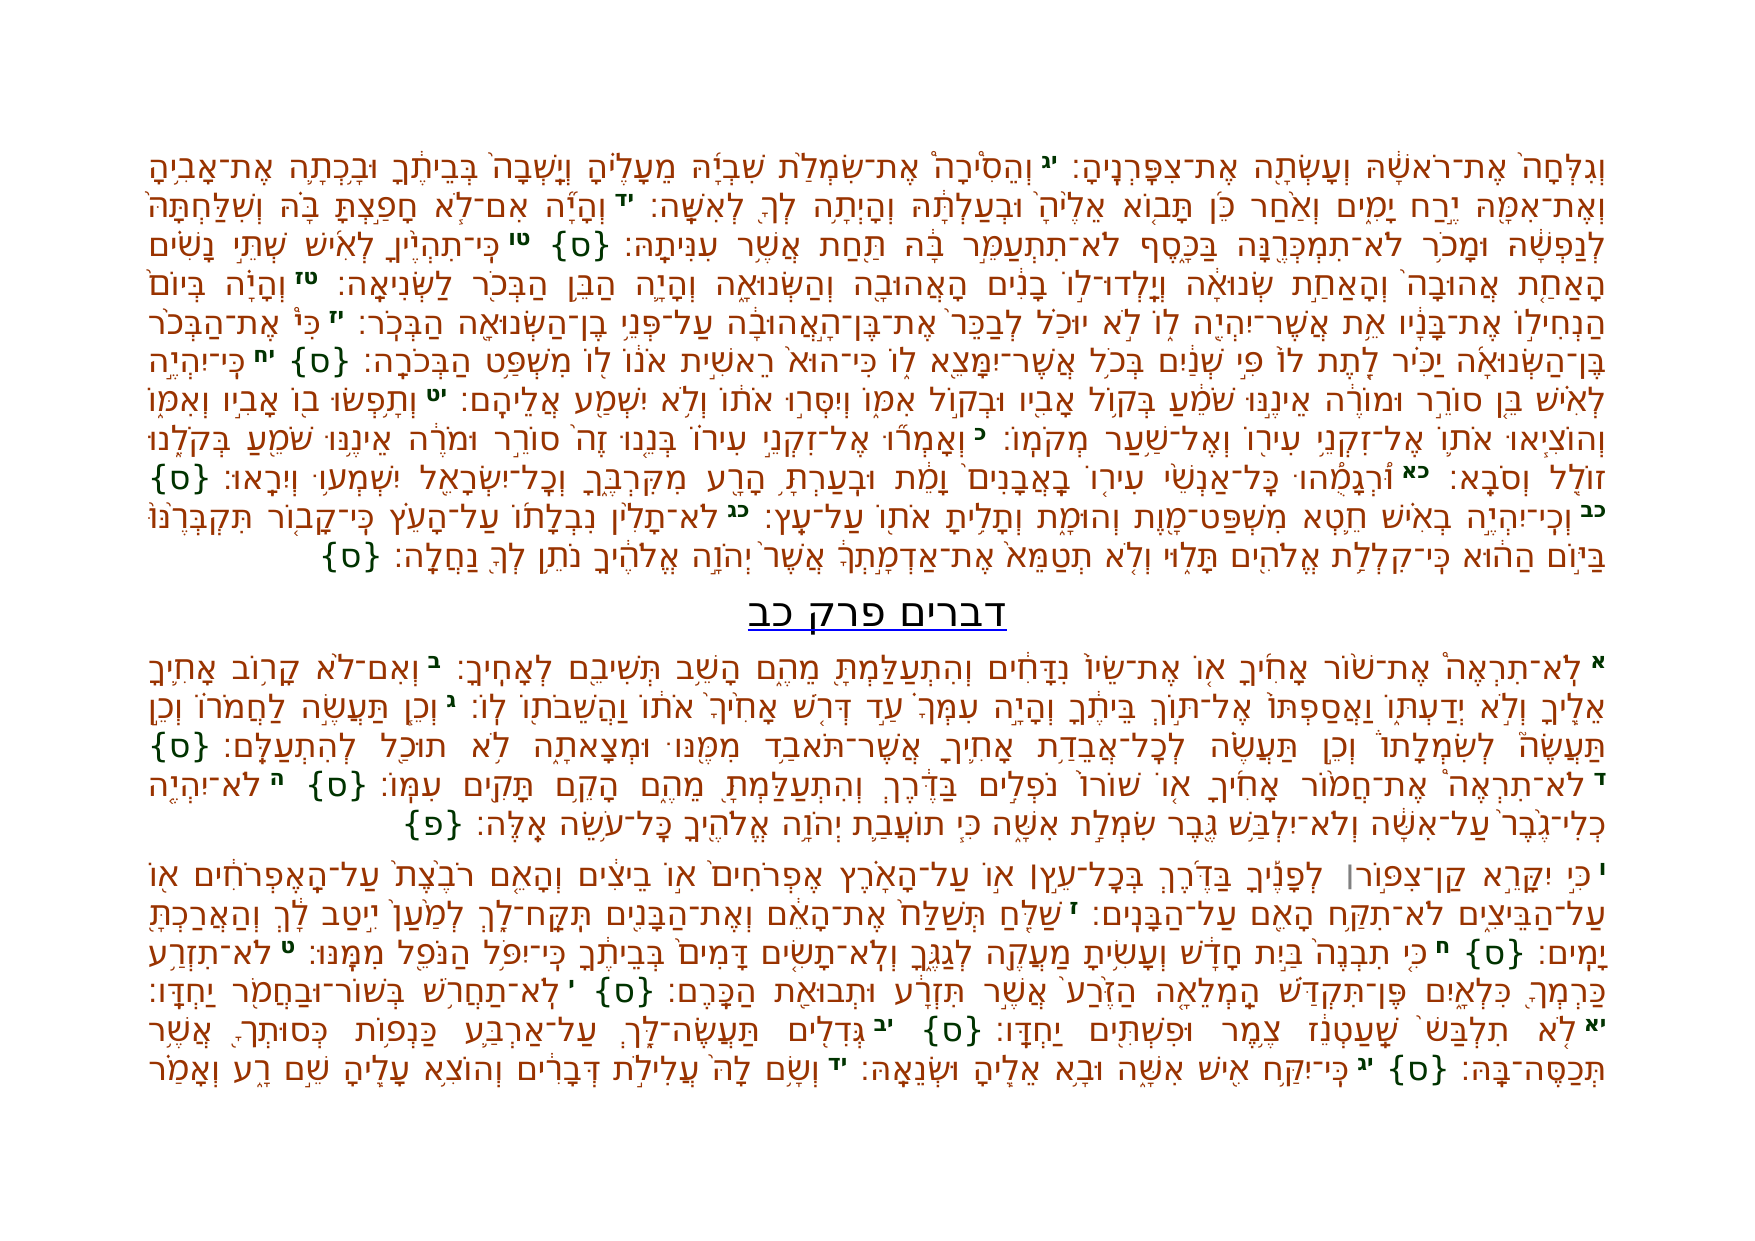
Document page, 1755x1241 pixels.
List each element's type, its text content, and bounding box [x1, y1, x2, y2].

text וְגִלְּחָה֙ אֶת־רֹאשָׁ֔הּ וְעָשְׂתָ֖ה אֶת־צִפׇּרְנֶֽיהָ׃ יג וְהֵסִ֩ירָה֩ אֶת־שִׂמְלַ֨ת שִׁבְיָ֜הּ מֵעָלֶ֗יהָ וְיָֽשְׁבָה֙ בְּבֵיתֶ֔ךָ וּבָ֥כְתָ֛ה אֶת־אָבִ֥יהָ וְאֶת־אִמָּ֖הּ יֶ֣רַח יָמִ֑ים וְאַ֨חַר כֵּ֜ן תָּב֤וֹא אֵלֶ֙יהָ֙ וּבְעַלְתָּ֔הּ וְהָיְתָ֥ה לְךָ֖ לְאִשָּֽׁה׃ יד וְהָיָ֞ה אִם־לֹ֧א חָפַ֣צְתָּ בָּ֗הּ וְשִׁלַּחְתָּהּ֙ לְנַפְשָׁ֔הּ וּמָכֹ֥ר לֹא־תִמְכְּרֶ֖נָּה בַּכָּ֑סֶף לֹא־תִתְעַמֵּ֣ר בָּ֔הּ תַּ֖חַת אֲשֶׁ֥ר עִנִּיתָֽהּ׃ {ס} טו כִּֽי־תִהְיֶ֨יןָ לְאִ֜ישׁ שְׁתֵּ֣י נָשִׁ֗ים הָאַחַ֤ת אֲהוּבָה֙ וְהָאַחַ֣ת שְׂנוּאָ֔ה וְיָֽלְדוּ־ל֣וֹ בָנִ֔ים הָאֲהוּבָ֖ה וְהַשְּׂנוּאָ֑ה וְהָיָ֛ה הַבֵּ֥ן הַבְּכֹ֖ר לַשְּׂנִיאָֽה׃ טז וְהָיָ֗ה בְּיוֹם֙ הַנְחִיל֣וֹ אֶת־בָּנָ֔יו אֵ֥ת אֲשֶׁר־יִהְיֶ֖ה ל֑וֹ לֹ֣א יוּכַ֗ל לְבַכֵּר֙ אֶת־בֶּן־הָ֣אֲהוּבָ֔ה עַל־פְּנֵ֥י בֶן־הַשְּׂנוּאָ֖ה הַבְּכֹֽר׃ יז כִּי֩ אֶת־הַבְּכֹ֨ר בֶּן־הַשְּׂנוּאָ֜ה יַכִּ֗יר לָ֤תֶת לוֹ֙ פִּ֣י שְׁנַ֔יִם בְּכֹ֥ל אֲשֶׁר־יִמָּצֵ֖א ל֑וֹ כִּי־הוּא֙ רֵאשִׁ֣ית אֹנ֔וֹ ל֖וֹ מִשְׁפַּ֥ט הַבְּכֹרָֽה׃ {ס} יח כִּֽי־יִהְיֶ֣ה לְאִ֗ישׁ בֵּ֚ן סוֹרֵ֣ר וּמוֹרֶ֔ה אֵינֶ֣נּוּ שֹׁמֵ֔עַ בְּק֥וֹל אָבִ֖יו וּבְק֣וֹל אִמּ֑וֹ וְיִסְּר֣וּ אֹת֔וֹ וְלֹ֥א יִשְׁמַ֖ע אֲלֵיהֶֽם׃ יט וְתָ֥פְשׂוּ ב֖וֹ אָבִ֣יו וְאִמּ֑וֹ וְהוֹצִ֧יאוּ אֹת֛וֹ אֶל־זִקְנֵ֥י עִיר֖וֹ וְאֶל־שַׁ֥עַר מְקֹמֽוֹ׃ כ וְאָמְר֞וּ אֶל־זִקְנֵ֣י עִיר֗וֹ בְּנֵ֤נוּ זֶה֙ סוֹרֵ֣ר וּמֹרֶ֔ה אֵינֶ֥נּוּ שֹׁמֵ֖עַ בְּקֹלֵ֑נוּ זוֹלֵ֖ל וְסֹבֵֽא׃ כא וּ֠רְגָמֻ֠הוּ כׇּל־אַנְשֵׁ֨י עִיר֤וֹ בָֽאֲבָנִים֙ וָמֵ֔ת וּבִֽעַרְתָּ֥ הָרָ֖ע מִקִּרְבֶּ֑ךָ וְכׇל־יִשְׂרָאֵ֖ל יִשְׁמְע֥וּ וְיִרָֽאוּ׃ {ס} כב וְכִֽי־יִהְיֶ֣ה בְאִ֗ישׁ חֵ֛טְא מִשְׁפַּט־מָ֖וֶת וְהוּמָ֑ת וְתָלִ֥יתָ אֹת֖וֹ עַל־עֵֽץ׃ כג לֹא־תָלִ֨ין נִבְלָת֜וֹ עַל־הָעֵ֗ץ כִּֽי־קָב֤וֹר תִּקְבְּרֶ֙נּוּ֙ בַּיּ֣וֹם הַה֔וּא כִּֽי־קִלְלַ֥ת אֱלֹהִ֖ים תָּל֑וּי וְלֹ֤א תְטַמֵּא֙ אֶת־אַדְמָ֣תְךָ֔ אֲשֶׁר֙ יְהֹוָ֣ה אֱלֹהֶ֔יךָ נֹתֵ֥ן לְךָ֖ נַחֲלָֽה׃ {ס} [148, 148, 1606, 575]
text דברים פרק כב [148, 588, 1606, 636]
text א לֹֽא־תִרְאֶה֩ אֶת־שׁ֨וֹר אָחִ֜יךָ א֤וֹ אֶת־שֵׂיוֹ֙ נִדָּחִ֔ים וְהִתְעַלַּמְתָּ֖ מֵהֶ֑ם הָשֵׁ֥ב תְּשִׁיבֵ֖ם לְאָחִֽיךָ׃ ב וְאִם־לֹ֨א קָר֥וֹב אָחִ֛יךָ אֵלֶ֖יךָ וְלֹ֣א יְדַעְתּ֑וֹ וַאֲסַפְתּוֹ֙ אֶל־תּ֣וֹךְ בֵּיתֶ֔ךָ וְהָיָ֣ה עִמְּךָ֗ עַ֣ד דְּרֹ֤שׁ אָחִ֙יךָ֙ אֹת֔וֹ וַהֲשֵׁבֹת֖וֹ לֽוֹ׃ ג וְכֵ֧ן תַּעֲשֶׂ֣ה לַחֲמֹר֗וֹ וְכֵ֣ן תַּעֲשֶׂה֮ לְשִׂמְלָתוֹ֒ וְכֵ֣ן תַּעֲשֶׂ֗ה לְכׇל־אֲבֵדַ֥ת אָחִ֛יךָ אֲשֶׁר־תֹּאבַ֥ד מִמֶּ֖נּוּ וּמְצָאתָ֑הּ לֹ֥א תוּכַ֖ל לְהִתְעַלֵּֽם׃ {ס} ד לֹא־תִרְאֶה֩ אֶת־חֲמ֨וֹר אָחִ֜יךָ א֤וֹ שׁוֹרוֹ֙ נֹפְלִ֣ים בַּדֶּ֔רֶךְ וְהִתְעַלַּמְתָּ֖ מֵהֶ֑ם הָקֵ֥ם תָּקִ֖ים עִמּֽוֹ׃ {ס} ה לֹא־יִהְיֶ֤ה כְלִי־גֶ֙בֶר֙ עַל־אִשָּׁ֔ה וְלֹא־יִלְבַּ֥שׁ גֶּ֖בֶר שִׂמְלַ֣ת אִשָּׁ֑ה כִּ֧י תוֹעֲבַ֛ת יְהֹוָ֥ה אֱלֹהֶ֖יךָ כׇּל־עֹ֥שֵׂה אֵֽלֶּה׃ {פ} [148, 649, 1606, 843]
text ו כִּ֣י יִקָּרֵ֣א קַן־צִפּ֣וֹר׀ לְפָנֶ֡יךָ בַּדֶּ֜רֶךְ בְּכׇל־עֵ֣ץ׀ א֣וֹ עַל־הָאָ֗רֶץ אֶפְרֹחִים֙ א֣וֹ בֵיצִ֔ים וְהָאֵ֤ם רֹבֶ֙צֶת֙ עַל־הָֽאֶפְרֹחִ֔ים א֖וֹ עַל־הַבֵּיצִ֑ים לֹא־תִקַּ֥ח הָאֵ֖ם עַל־הַבָּנִֽים׃ ז שַׁלֵּ֤חַ תְּשַׁלַּח֙ אֶת־הָאֵ֔ם וְאֶת־הַבָּנִ֖ים תִּֽקַּֽח־לָ֑ךְ לְמַ֙עַן֙ יִ֣יטַב לָ֔ךְ וְהַאֲרַכְתָּ֖ יָמִֽים׃ {ס} ח כִּ֤י תִבְנֶה֙ בַּ֣יִת חָדָ֔שׁ וְעָשִׂ֥יתָ מַעֲקֶ֖ה לְגַגֶּ֑ךָ וְלֹֽא־תָשִׂ֤ים דָּמִים֙ בְּבֵיתֶ֔ךָ כִּֽי־יִפֹּ֥ל הַנֹּפֵ֖ל מִמֶּֽנּוּ׃ ט לֹא־תִזְרַ֥ע כַּרְמְךָ֖ כִּלְאָ֑יִם פֶּן־תִּקְדַּ֗שׁ הַֽמְלֵאָ֤ה הַזֶּ֙רַע֙ אֲשֶׁ֣ר תִּזְרָ֔ע וּתְבוּאַ֖ת הַכָּֽרֶם׃ {ס} י לֹֽא־תַחֲרֹ֥שׁ בְּשׁוֹר־וּבַחֲמֹ֖ר יַחְדָּֽו׃ יא לֹ֤א תִלְבַּשׁ֙ שַֽׁעַטְנֵ֔ז צֶ֥מֶר וּפִשְׁתִּ֖ים יַחְדָּֽו׃ {ס} יב גְּדִלִ֖ים תַּעֲשֶׂה־לָּ֑ךְ עַל־אַרְבַּ֛ע כַּנְפ֥וֹת כְּסוּתְךָ֖ אֲשֶׁ֥ר תְּכַסֶּה־בָּֽהּ׃ {ס} יג כִּֽי־יִקַּ֥ח אִ֖ישׁ אִשָּׁ֑ה וּבָ֥א אֵלֶ֖יהָ וּשְׂנֵאָֽהּ׃ יד וְשָׂ֥ם לָהּ֙ עֲלִילֹ֣ת דְּבָרִ֔ים וְהוֹצִ֥א עָלֶ֖יהָ שֵׁ֣ם רָ֑ע וְאָמַ֗ר [148, 855, 1606, 1088]
